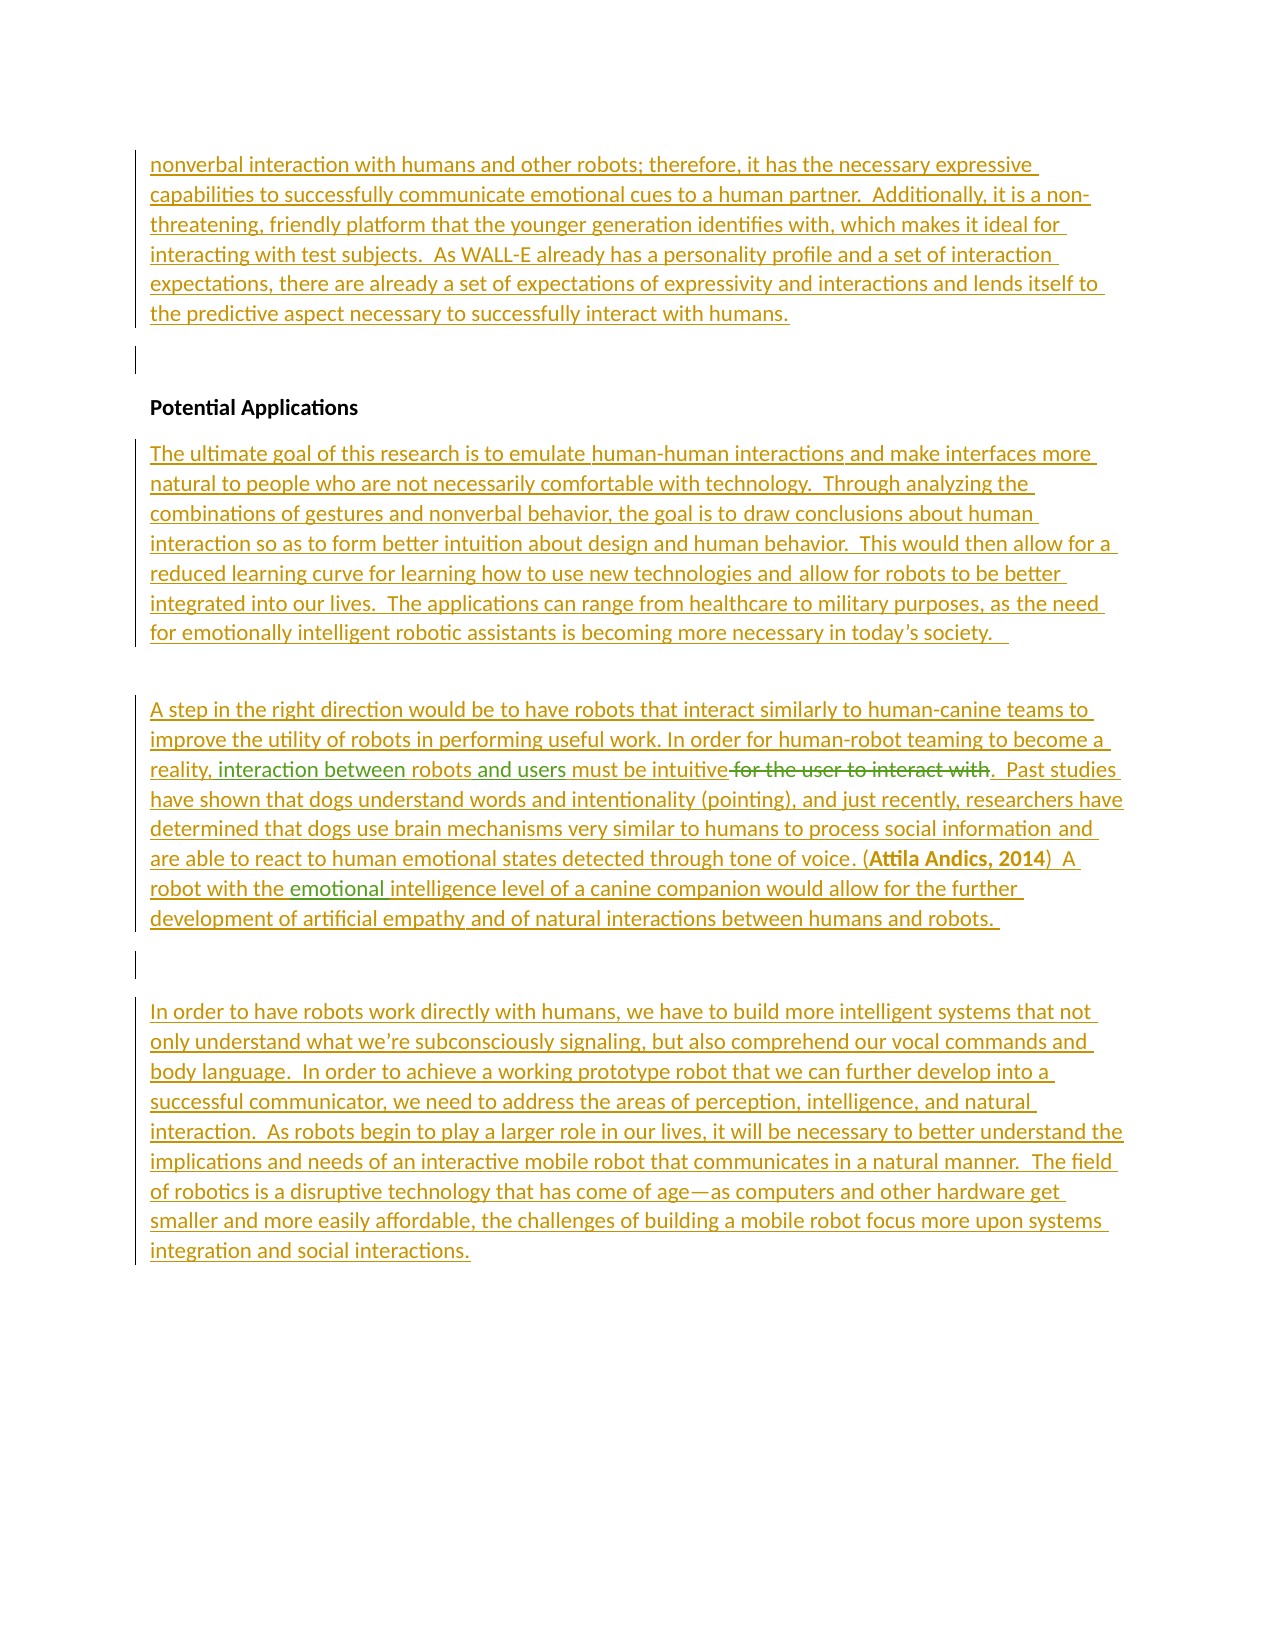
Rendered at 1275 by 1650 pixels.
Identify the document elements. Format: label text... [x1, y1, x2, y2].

text In order to have robots work directly with humans, we have to build more intelligent systems that not only understand what we’re subconsciously signaling, but also comprehend our vocal commands and body language. In order to achieve a working prototype robot that we can further develop into a successful communicator, we need to address the areas of perception, intelligence, and natural interaction. As robots begin to play a larger role in our lives, it will be necessary to better understand the implications and needs of an interactive mobile robot that communicates in a natural manner. The field of robotics is a disruptive technology that has come of age—as computers and other hardware get smaller and more easily affordable, the challenges of building a mobile robot focus more upon systems integration and social interactions. [150, 997, 1125, 1264]
text The ultimate goal of this research is to emulate human-human interactions and make interfaces more natural to people who are not necessarily comfortable with technology. Through analyzing the combinations of gestures and nonverbal behavior, the goal is to draw conclusions about human interaction so as to form better intuition about design and human behavior. This would then allow for a reduced learning curve for learning how to use new technologies and allow for robots to be better integrated into our lives. The applications can range from healthcare to military purposes, as the need for emotionally intelligent robotic assistants is becoming more necessary in today’s society. [150, 439, 1125, 676]
text A step in the right direction would be to have robots that interact similarly to human-canine teams to improve the utility of robots in performing useful work. In order for human-robot teaming to become a reality, interaction between robots and users must be intuitive. Past studies have shown that dogs understand words and intentionality (pointing), and just recently, researchers have determined that dogs use brain mechanisms very similar to humans to process social information and are able to react to human emotional states detected through tone of voice. (Attila Andics, 2014) A robot with the emotional intelligence level of a canine companion would allow for the further development of artificial empathy and of natural interactions between humans and robots. [150, 695, 1125, 932]
text nonverbal interaction with humans and other robots; therefore, it has the necessary expressive capabilities to successfully communicate emotional cues to a human partner. Additionally, it is a non-threatening, friendly platform that the younger generation identifies with, which makes it ideal for interacting with test subjects. As WALL-E already has a personality profile and a set of interaction expectations, there are already a set of expectations of expressivity and interactions and lends itself to the predictive aspect necessary to successfully interact with humans. [150, 150, 1125, 327]
text Potential Applications [150, 393, 1125, 421]
